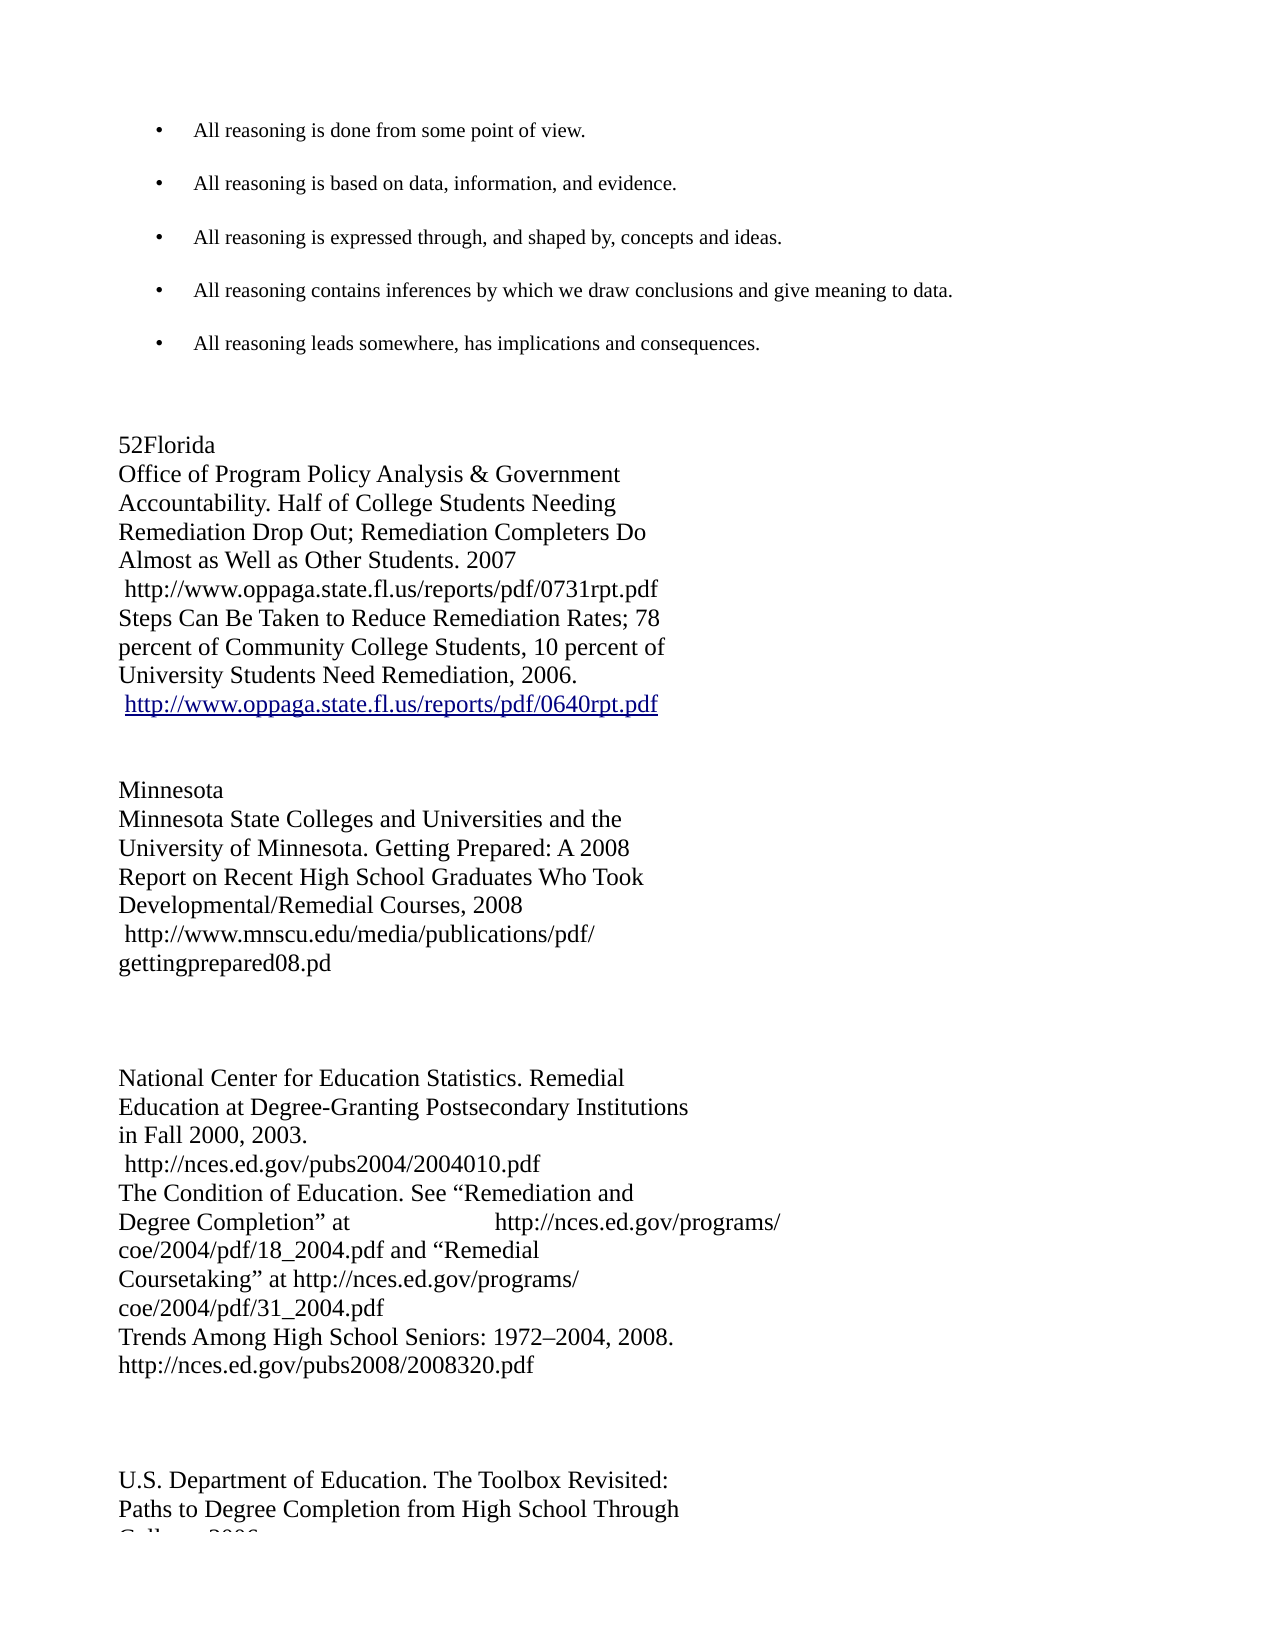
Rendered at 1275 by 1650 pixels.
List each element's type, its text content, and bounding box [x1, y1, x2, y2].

list All reasoning is done from some point of view. [156, 118, 1157, 142]
list All reasoning is expressed through, and shaped by, concepts and ideas. [156, 224, 1157, 249]
list All reasoning leads somewhere, has implications and consequences. [156, 331, 1157, 355]
list All reasoning contains inferences by which we draw conclusions and give meaning to data. [156, 278, 1157, 302]
list All reasoning is based on data, information, and evidence. [156, 171, 1157, 195]
